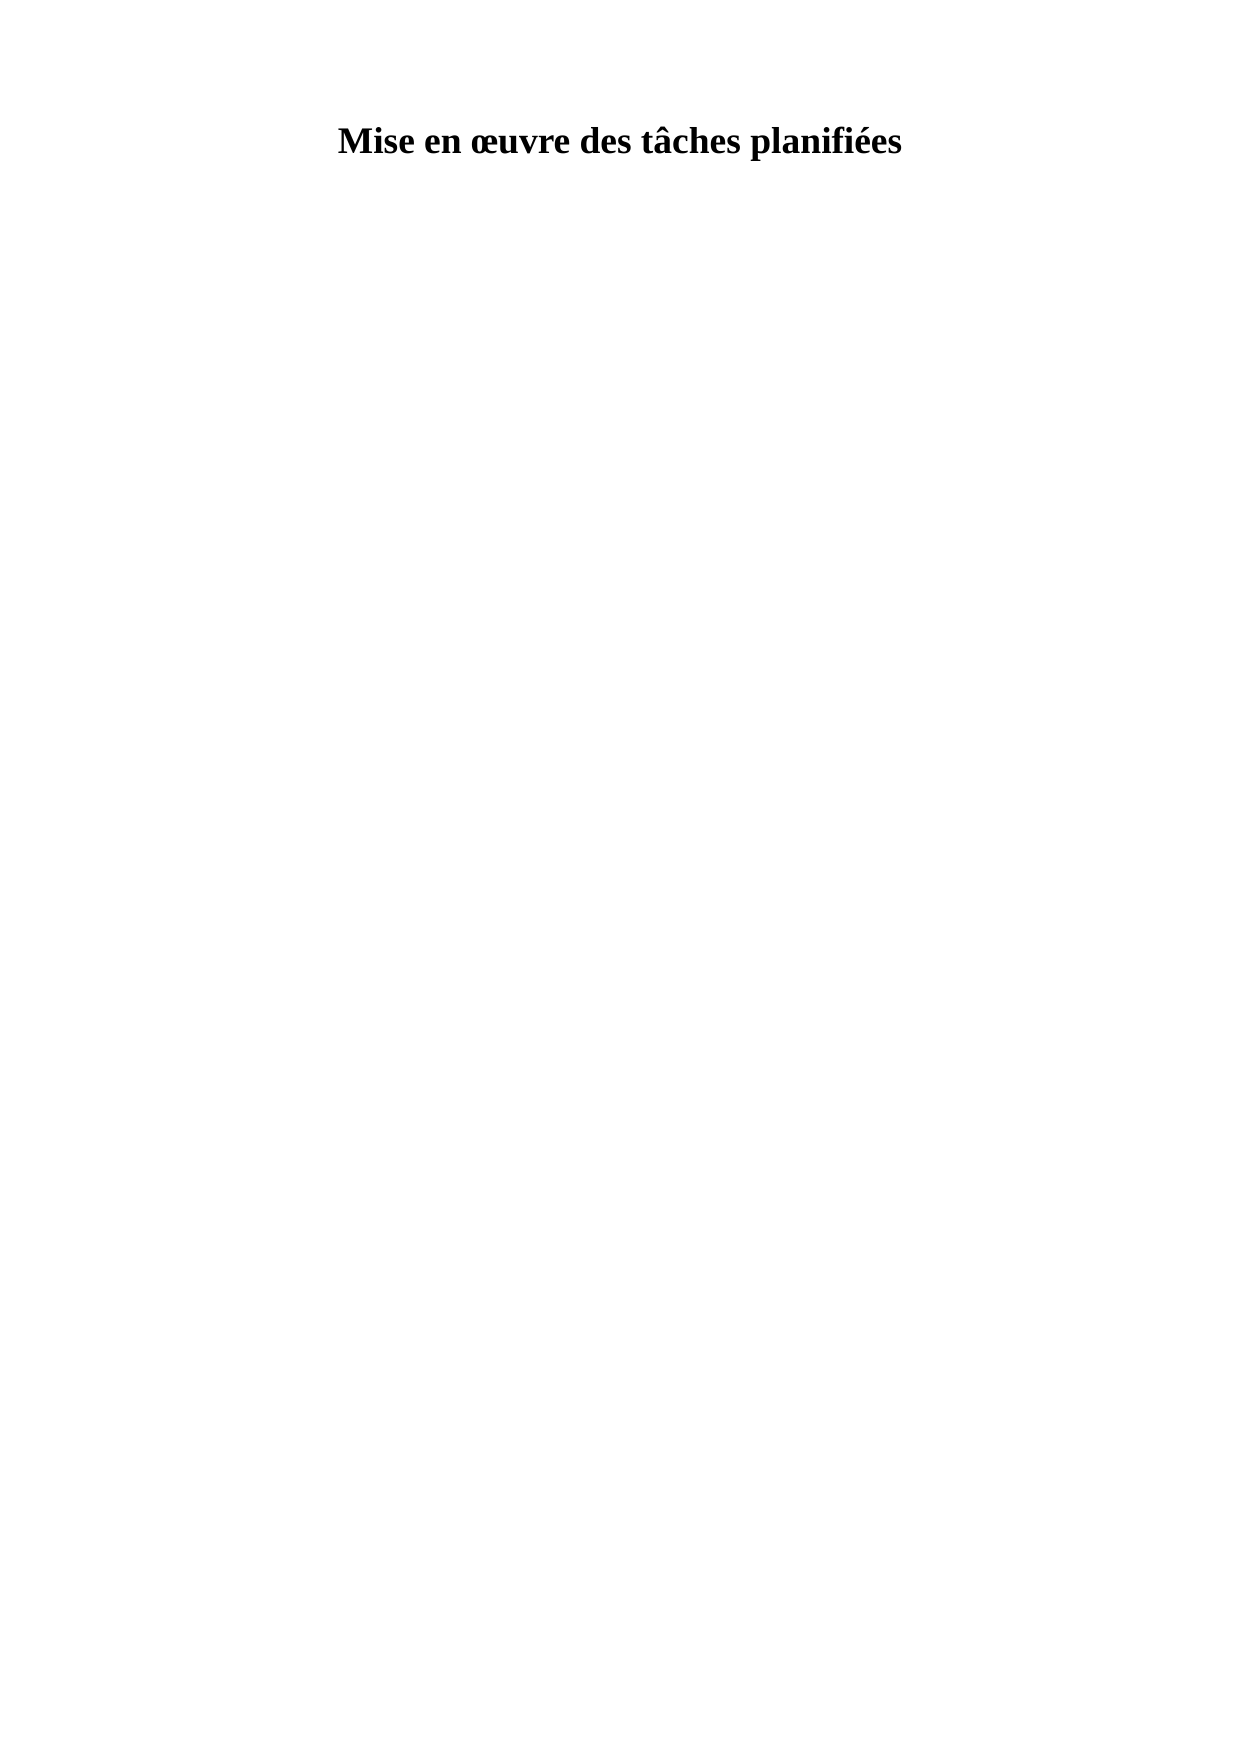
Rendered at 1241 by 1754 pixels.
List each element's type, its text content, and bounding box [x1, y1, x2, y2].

text Mise en œuvre des tâches planifiées [118, 118, 1122, 161]
